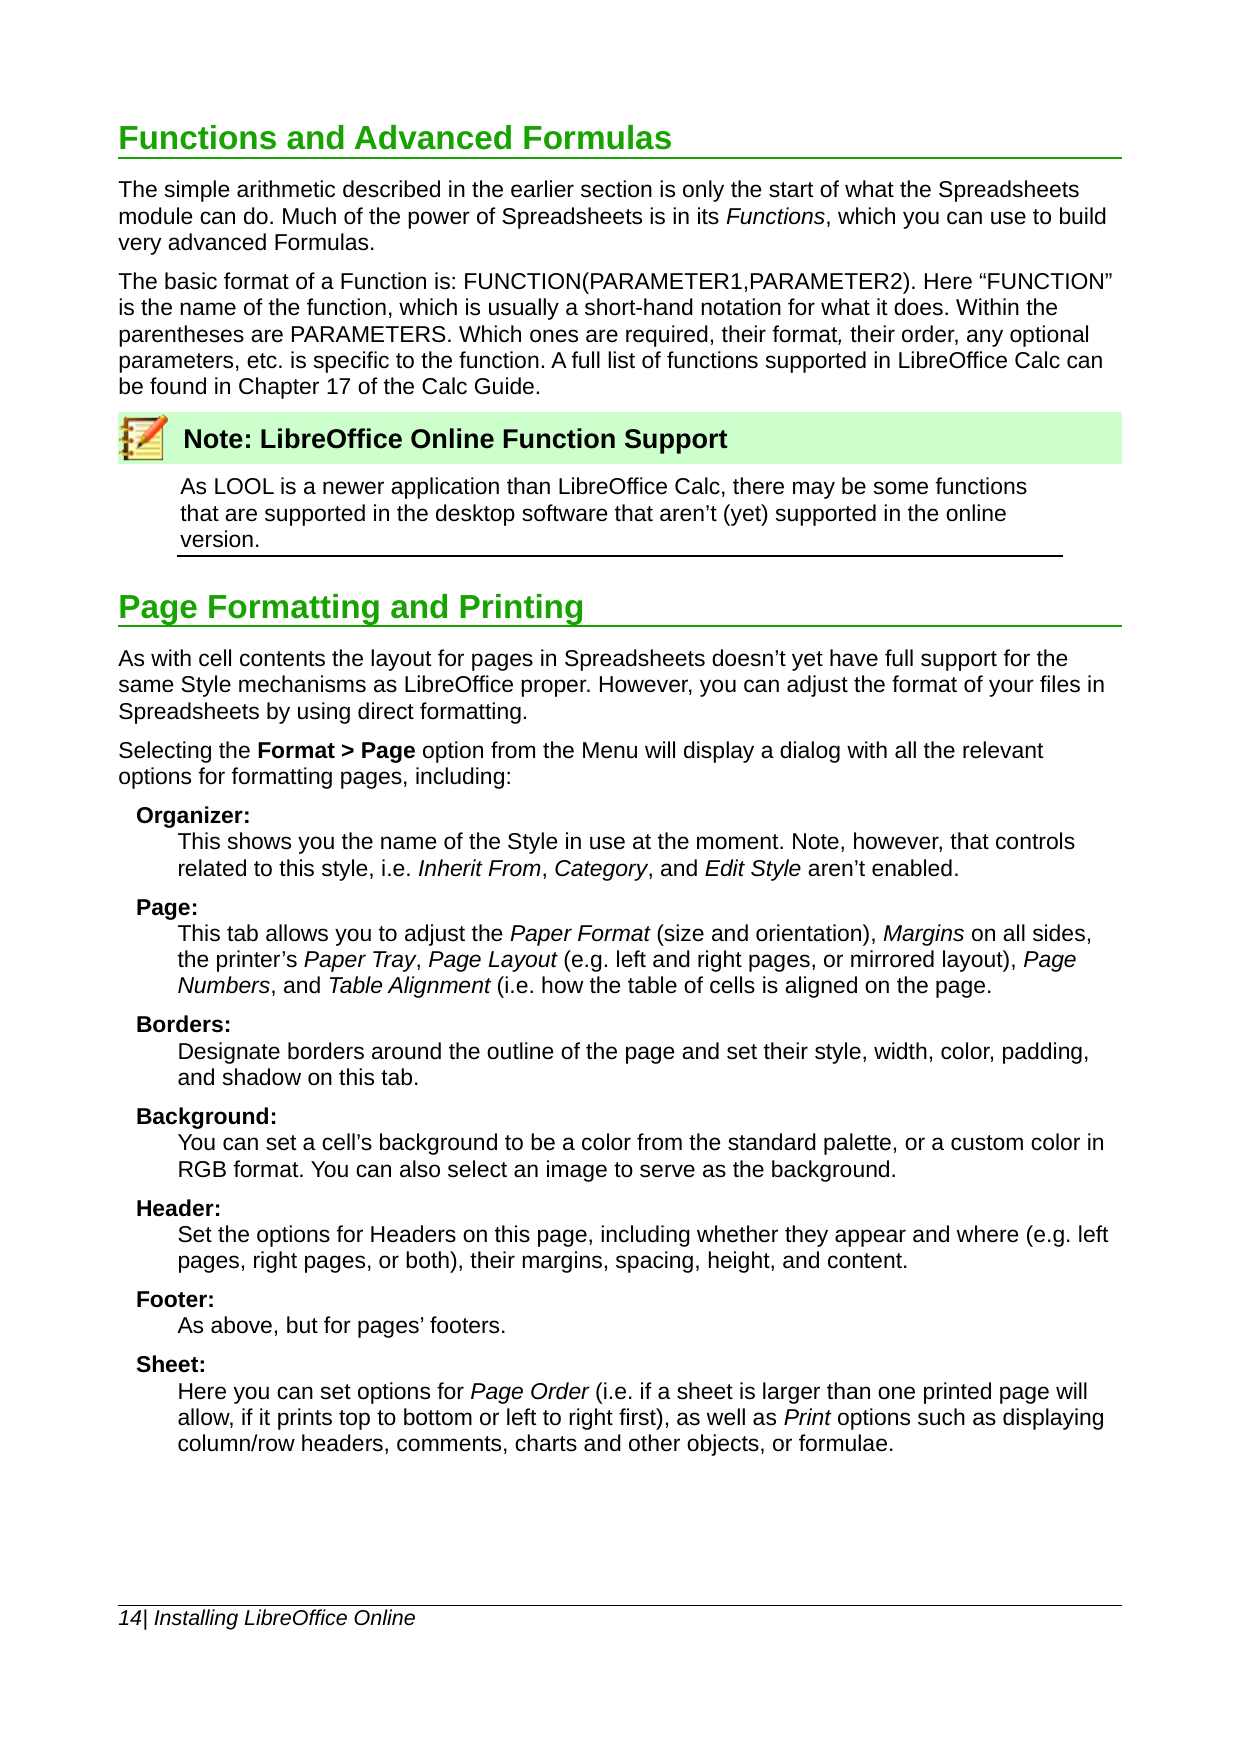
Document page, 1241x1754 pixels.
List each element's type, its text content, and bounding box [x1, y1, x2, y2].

picture [119, 413, 170, 464]
subtitle Functions and Advanced Formulas [118, 118, 1122, 157]
text Borders: [136, 1011, 1122, 1038]
text Footer: [136, 1286, 1122, 1312]
text Here you can set options for Page Order (i.e. if a sheet is larger than one printed page will allow, if it prints top to bottom or left to right first), as well as Print options such as displaying column/row headers, comments, charts and other objects, or formulae. [177, 1378, 1122, 1457]
text Selecting the Format > Page option from the Menu will display a dialog with all the relevant options for formatting pages, including: [118, 737, 1122, 789]
text You can set a cell’s background to be a color from the standard palette, or a custom color in RGB format. You can also select an image to serve as the background. [177, 1129, 1122, 1182]
text Sheet: [136, 1351, 1122, 1378]
text Header: [136, 1194, 1122, 1221]
text Background: [136, 1103, 1122, 1129]
text As above, but for pages’ footers. [177, 1312, 1122, 1339]
subtitle Page Formatting and Printing [118, 587, 1122, 625]
text As LOOL is a newer application than LibreOffice Calc, there may be some functions that are supported in the desktop software that aren’t (yet) supported in the online version. [177, 470, 1063, 555]
text Organizer: [136, 802, 1122, 828]
text As with cell contents the layout for pages in Spreadsheets doesn’t yet have full support for the same Style mechanisms as LibreOffice proper. However, you can adjust the format of your files in Spreadsheets by using direct formatting. [118, 645, 1122, 724]
text Page: [136, 893, 1122, 920]
text The simple arithmetic described in the earlier section is only the start of what the Spreadsheets module can do. Much of the power of Spreadsheets is in its Functions, which you can use to build very advanced Formulas. [118, 176, 1122, 255]
text Designate borders around the outline of the page and set their style, width, color, padding, and shadow on this tab. [177, 1038, 1122, 1090]
text This shows you the name of the Style in use at the moment. Note, however, that controls related to this style, i.e. Inherit From, Category, and Edit Style aren’t enabled. [177, 828, 1122, 881]
subtitle Note: LibreOffice Online Function Support [118, 412, 1122, 464]
text Set the options for Headers on this page, including whether they appear and where (e.g. left pages, right pages, or both), their margins, spacing, height, and content. [177, 1221, 1122, 1273]
text The basic format of a Function is: FUNCTION(PARAMETER1,PARAMETER2). Here “FUNCTION” is the name of the function, which is usually a short-hand notation for what it does. Within the parentheses are PARAMETERS. Which ones are required, their format, their order, any optional parameters, etc. is specific to the function. A full list of functions supported in LibreOffice Calc can be found in Chapter 17 of the Calc Guide. [118, 268, 1122, 400]
text This tab allows you to adjust the Paper Format (size and orientation), Margins on all sides, the printer’s Paper Tray, Page Layout (e.g. left and right pages, or mirrored layout), Page Numbers, and Table Alignment (i.e. how the table of cells is aligned on the page. [177, 920, 1122, 999]
